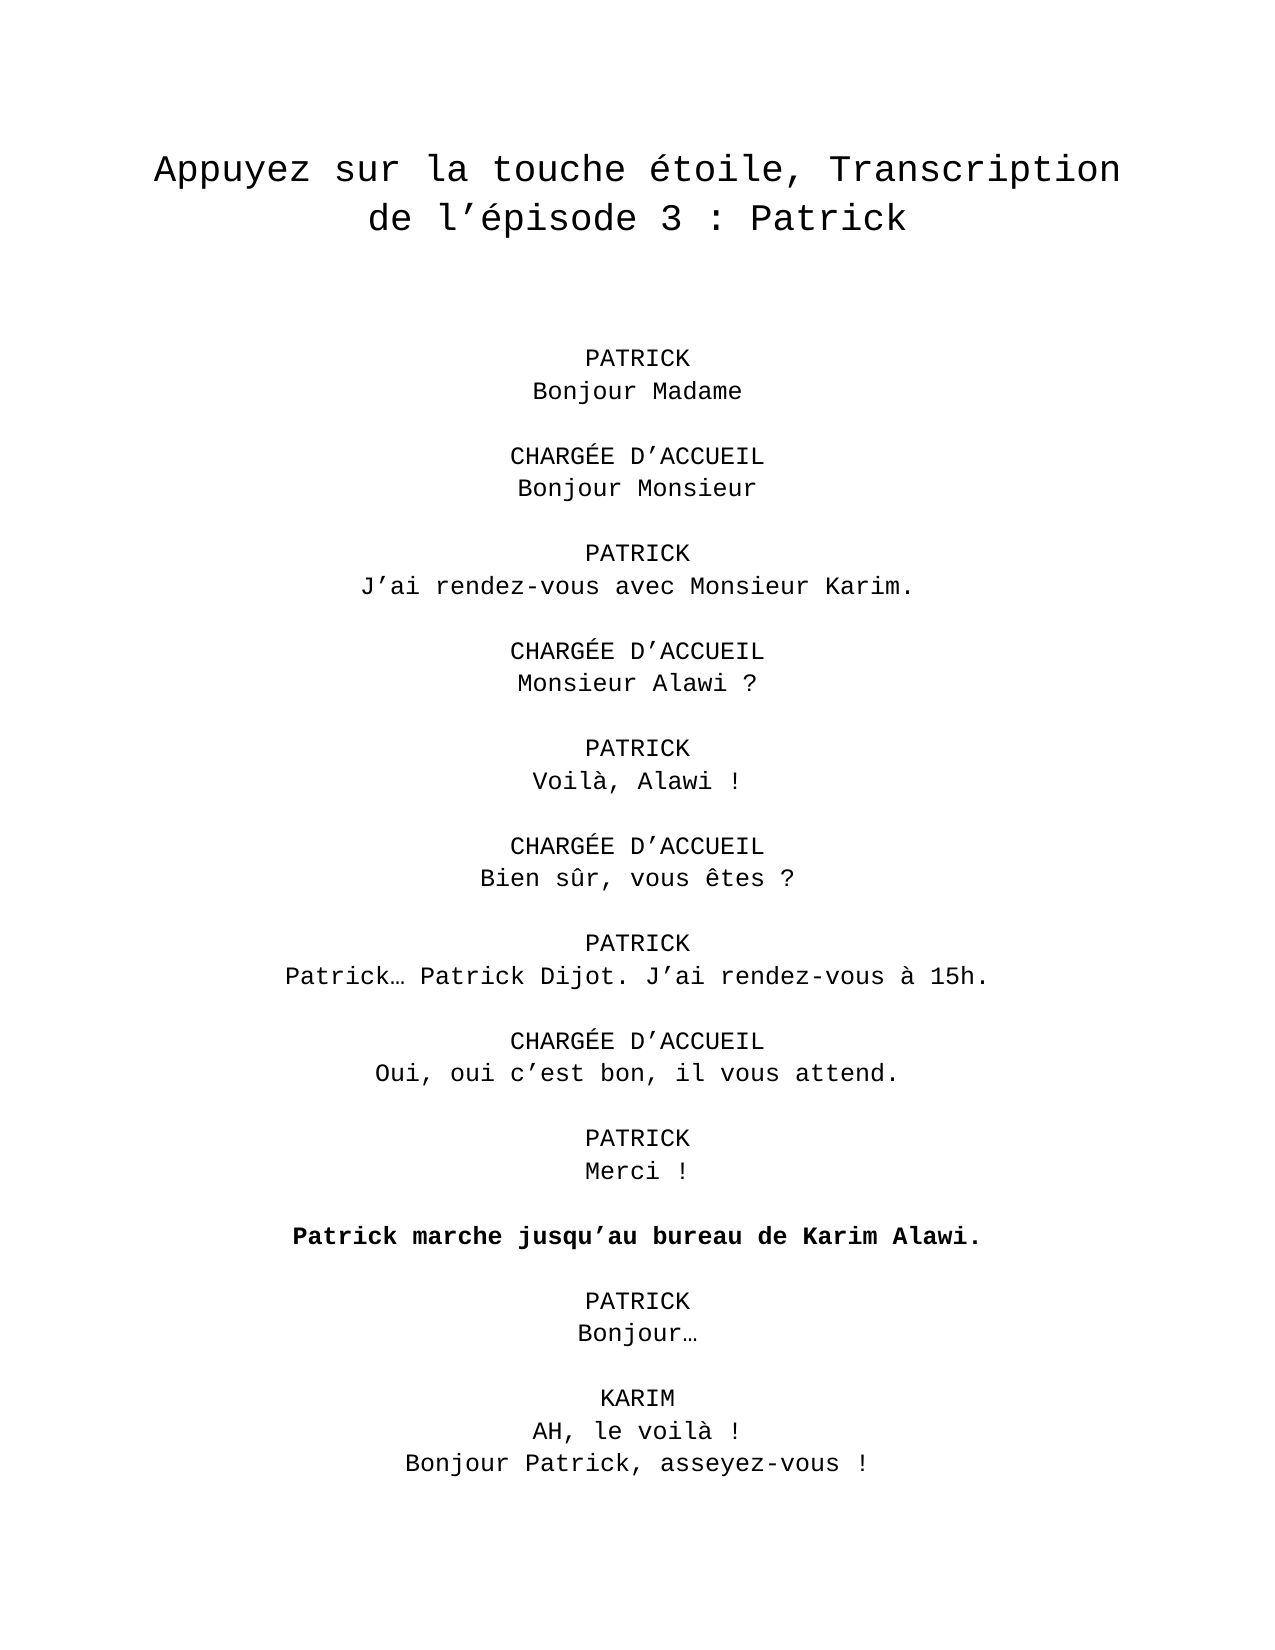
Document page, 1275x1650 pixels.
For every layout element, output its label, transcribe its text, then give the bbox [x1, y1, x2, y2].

text Monsieur Alawi ? [150, 671, 1125, 699]
text PATRICK [150, 931, 1125, 959]
text PATRICK [150, 1126, 1125, 1154]
text Bonjour… [150, 1321, 1125, 1349]
text PATRICK [150, 736, 1125, 764]
text KARIM [150, 1386, 1125, 1414]
text Patrick… Patrick Dijot. J’ai rendez-vous à 15h. [150, 963, 1125, 992]
text Merci ! [150, 1158, 1125, 1187]
text CHARGÉE D’ACCUEIL [150, 1028, 1125, 1057]
text Bonjour Patrick, asseyez-vous ! [150, 1451, 1125, 1479]
title Appuyez sur la touche étoile, Transcription de l’épisode 3 : Patrick [150, 150, 1125, 241]
text Patrick marche jusqu’au bureau de Karim Alawi. [150, 1223, 1125, 1252]
text Bien sûr, vous êtes ? [150, 866, 1125, 894]
text PATRICK [150, 541, 1125, 569]
text J’ai rendez-vous avec Monsieur Karim. [150, 573, 1125, 602]
text Oui, oui c’est bon, il vous attend. [150, 1061, 1125, 1089]
text CHARGÉE D’ACCUEIL [150, 443, 1125, 472]
text Voilà, Alawi ! [150, 768, 1125, 797]
text AH, le voilà ! [150, 1418, 1125, 1447]
text CHARGÉE D’ACCUEIL [150, 833, 1125, 862]
text CHARGÉE D’ACCUEIL [150, 638, 1125, 667]
text PATRICK [150, 1288, 1125, 1317]
text Bonjour Monsieur [150, 476, 1125, 504]
text PATRICK [150, 346, 1125, 374]
text Bonjour Madame [150, 378, 1125, 407]
